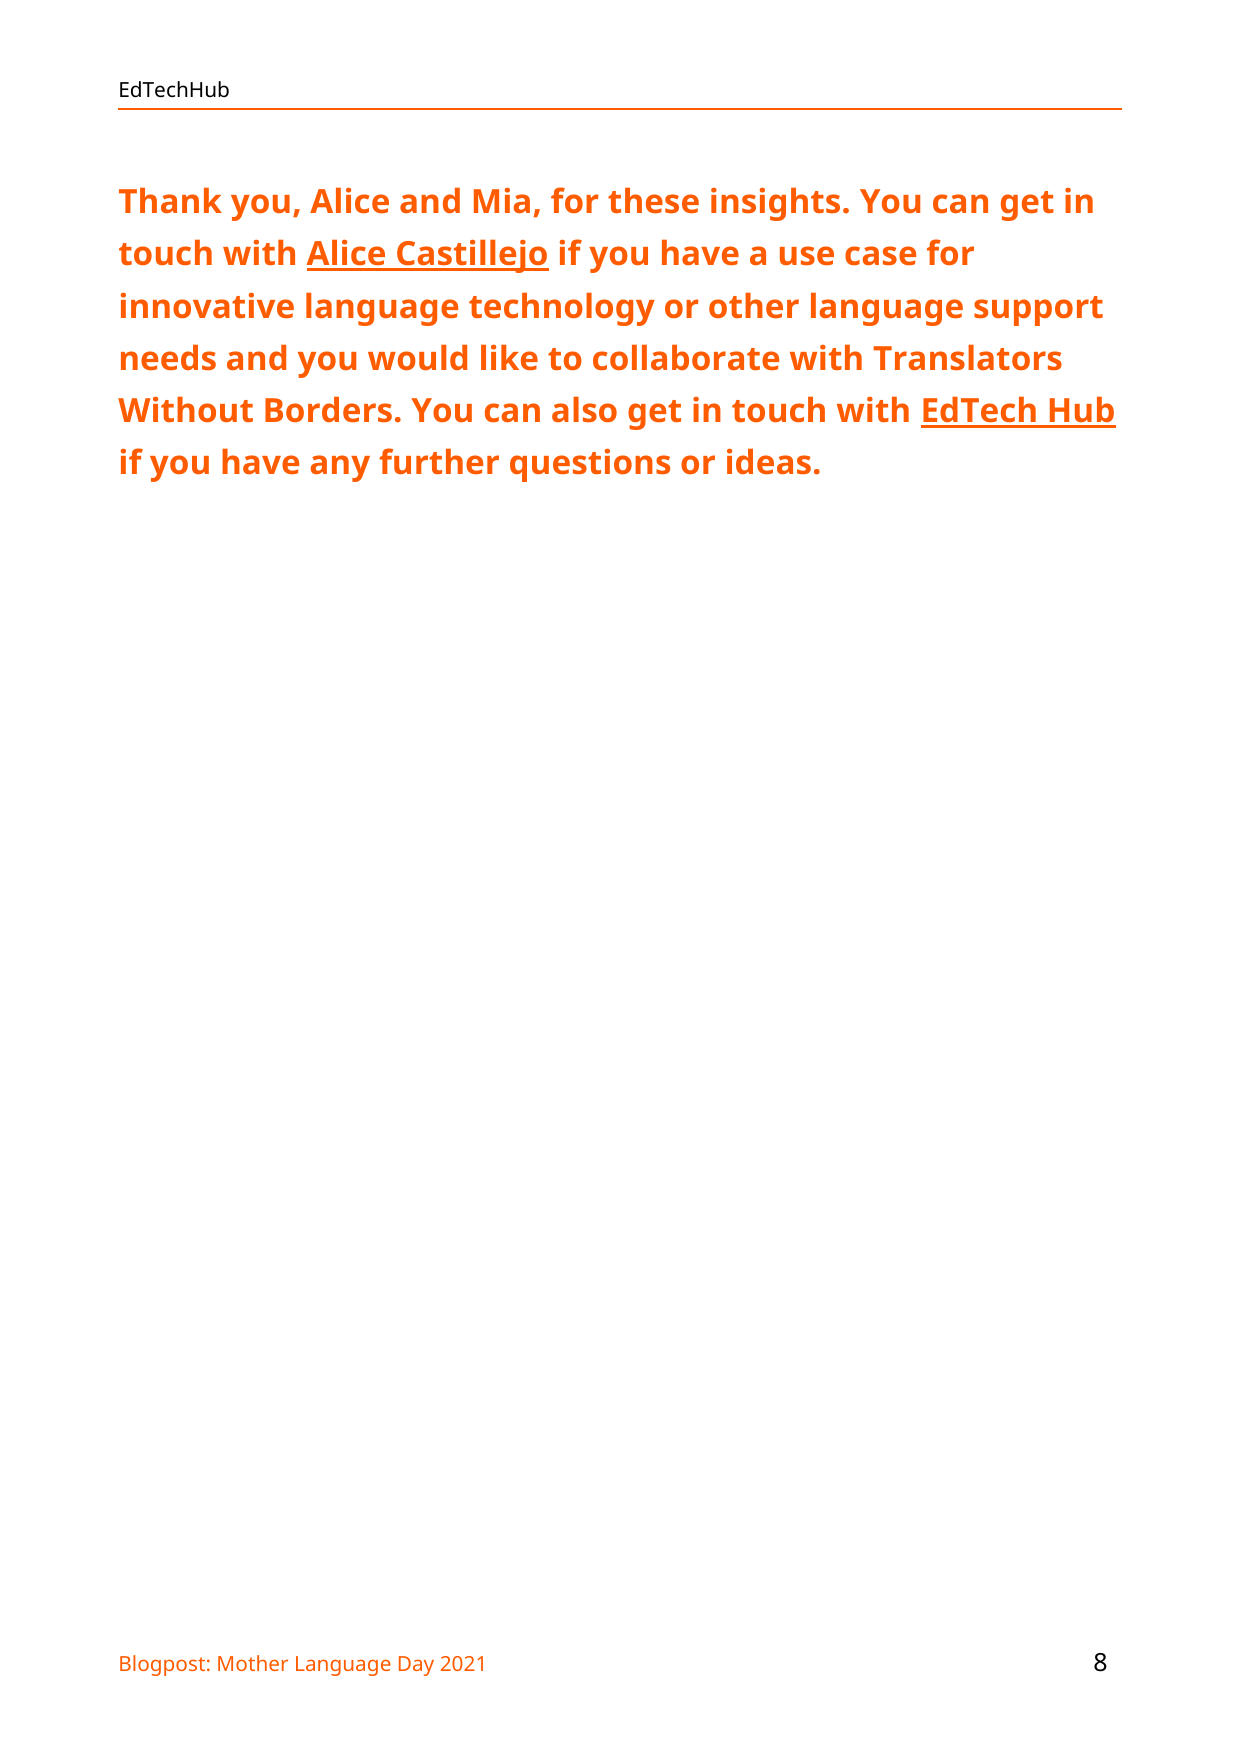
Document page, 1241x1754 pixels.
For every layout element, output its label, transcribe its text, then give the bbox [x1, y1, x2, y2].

text Thank you, Alice and Mia, for these insights. You can get in touch with Alice Castillejo if you have a use case for innovative language technology or other language support needs and you would like to collaborate with Translators Without Borders. You can also get in touch with EdTech Hub if you have any further questions or ideas. [118, 178, 1122, 484]
